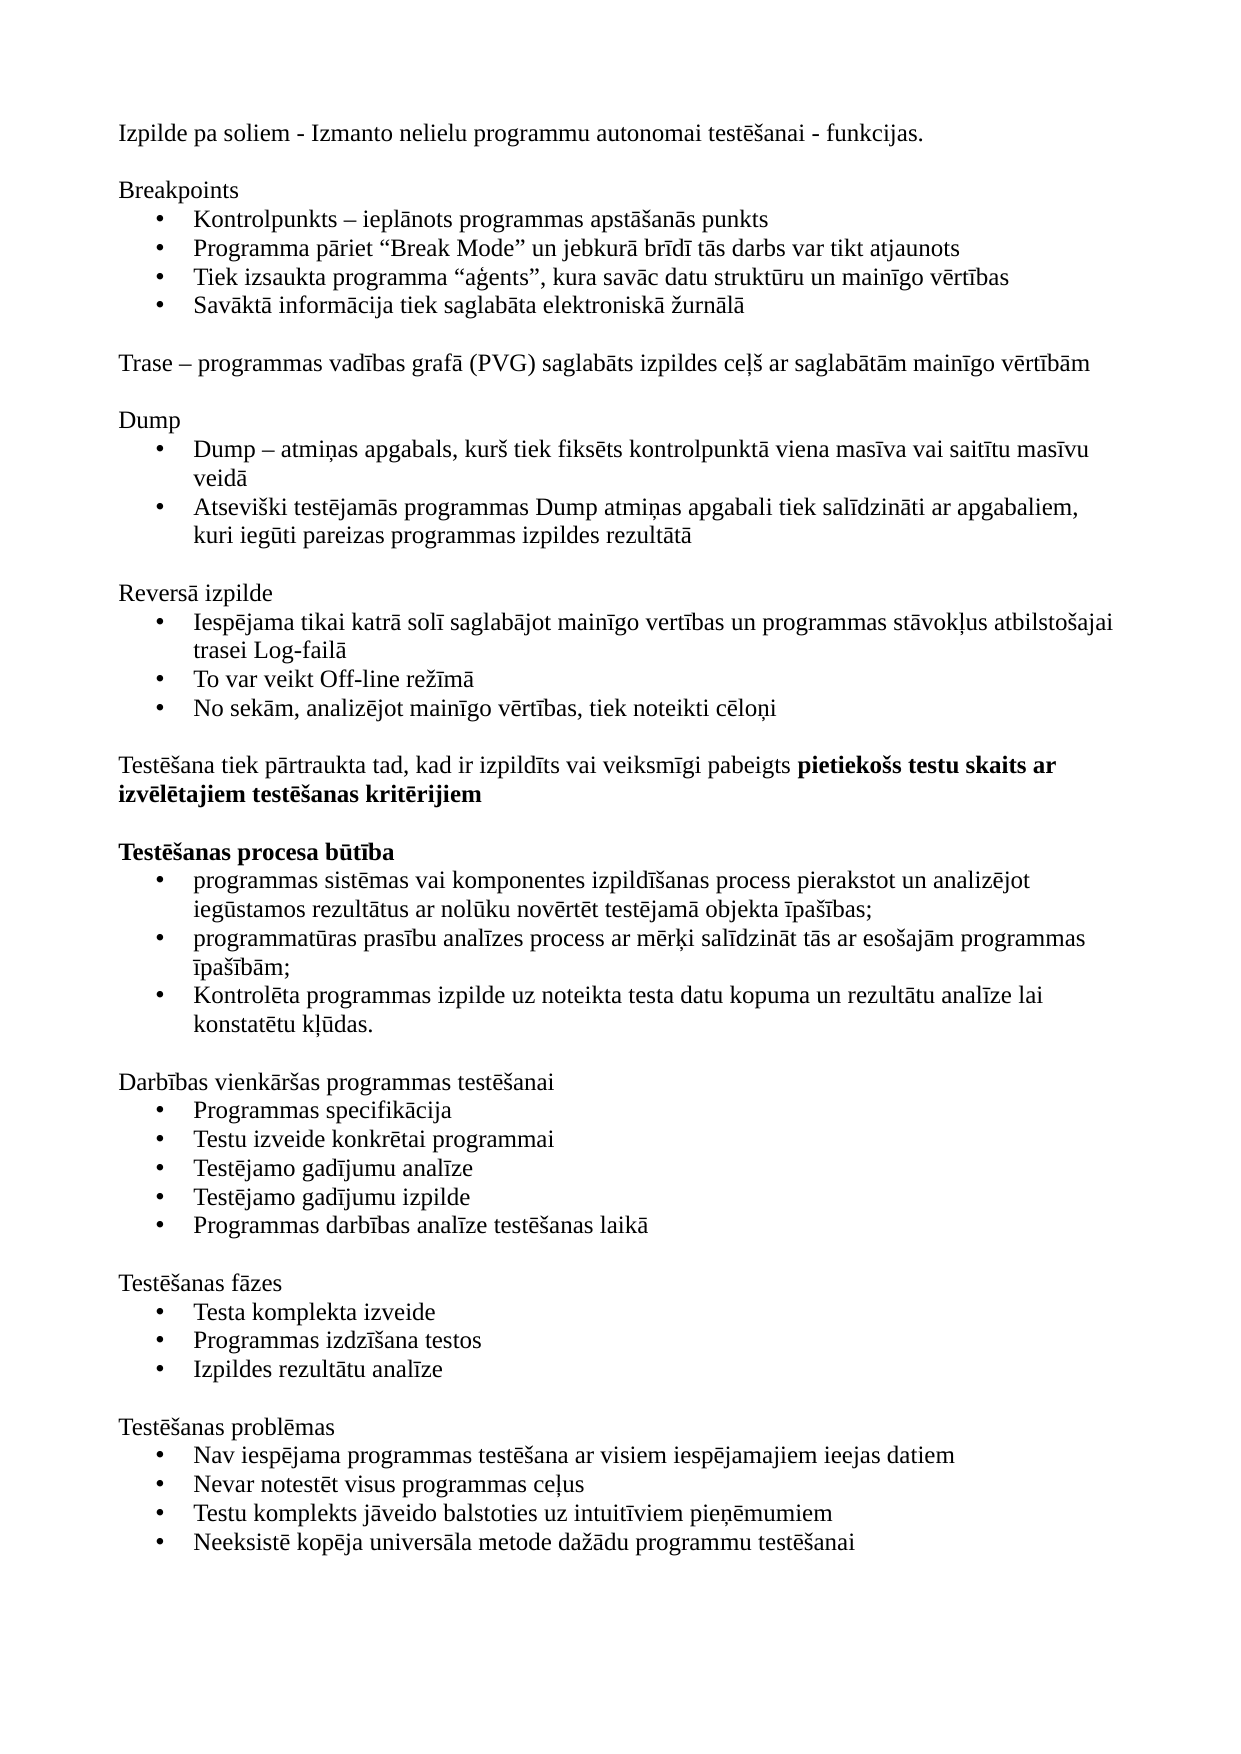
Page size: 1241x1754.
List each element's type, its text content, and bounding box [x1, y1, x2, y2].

list No sekām, analizējot mainīgo vērtības, tiek noteikti cēloņi [156, 693, 1122, 722]
list Testa komplekta izveide [156, 1297, 1122, 1326]
text Testēšanas procesa būtība [118, 837, 1122, 866]
list Kontrolpunkts – ieplānots programmas apstāšanās punkts [156, 204, 1122, 233]
text Testēšana tiek pārtraukta tad, kad ir izpildīts vai veiksmīgi pabeigts pietiekošs testu skaits ar izvēlētajiem testēšanas kritērijiem [118, 751, 1122, 808]
list Nav iespējama programmas testēšana ar visiem iespējamajiem ieejas datiem [156, 1441, 1122, 1469]
list Savāktā informācija tiek saglabāta elektroniskā žurnālā [156, 291, 1122, 319]
list Testējamo gadījumu analīze [156, 1153, 1122, 1182]
list Programmas izdzīšana testos [156, 1326, 1122, 1354]
list programmas sistēmas vai komponentes izpildīšanas process pierakstot un analizējot iegūstamos rezultātus ar nolūku novērtēt testējamā objekta īpašības; [156, 866, 1122, 923]
list To var veikt Off-line režīmā [156, 664, 1122, 693]
list Programmas specifikācija [156, 1096, 1122, 1124]
list Izpildes rezultātu analīze [156, 1354, 1122, 1383]
text Testēšanas problēmas [118, 1412, 1122, 1441]
text Dump [118, 406, 1122, 434]
list Tiek izsaukta programma “aģents”, kura savāc datu struktūru un mainīgo vērtības [156, 262, 1122, 291]
text Trase – programmas vadības grafā (PVG) saglabāts izpildes ceļš ar saglabātām mainīgo vērtībām [118, 348, 1122, 377]
text Reversā izpilde [118, 578, 1122, 607]
list Testu komplekts jāveido balstoties uz intuitīviem pieņēmumiem [156, 1498, 1122, 1527]
list Nevar notestēt visus programmas ceļus [156, 1469, 1122, 1498]
list programmatūras prasību analīzes process ar mērķi salīdzināt tās ar esošajām programmas īpašībām; [156, 923, 1122, 981]
text Testēšanas fāzes [118, 1268, 1122, 1297]
text Darbības vienkāršas programmas testēšanai [118, 1067, 1122, 1096]
text Breakpoints [118, 176, 1122, 204]
list Neeksistē kopēja universāla metode dažādu programmu testēšanai [156, 1527, 1122, 1556]
list Testu izveide konkrētai programmai [156, 1124, 1122, 1153]
list Programmas darbības analīze testēšanas laikā [156, 1211, 1122, 1239]
list Kontrolēta programmas izpilde uz noteikta testa datu kopuma un rezultātu analīze lai konstatētu kļūdas. [156, 981, 1122, 1038]
list Atseviški testējamās programmas Dump atmiņas apgabali tiek salīdzināti ar apgabaliem, kuri iegūti pareizas programmas izpildes rezultātā [156, 492, 1122, 549]
list Dump – atmiņas apgabals, kurš tiek fiksēts kontrolpunktā viena masīva vai saitītu masīvu veidā [156, 434, 1122, 492]
list Testējamo gadījumu izpilde [156, 1182, 1122, 1211]
text Izpilde pa soliem - Izmanto nelielu programmu autonomai testēšanai - funkcijas. [118, 118, 1122, 147]
list Iespējama tikai katrā solī saglabājot mainīgo vertības un programmas stāvokļus atbilstošajai trasei Log-failā [156, 607, 1122, 664]
list Programma pāriet “Break Mode” un jebkurā brīdī tās darbs var tikt atjaunots [156, 233, 1122, 262]
